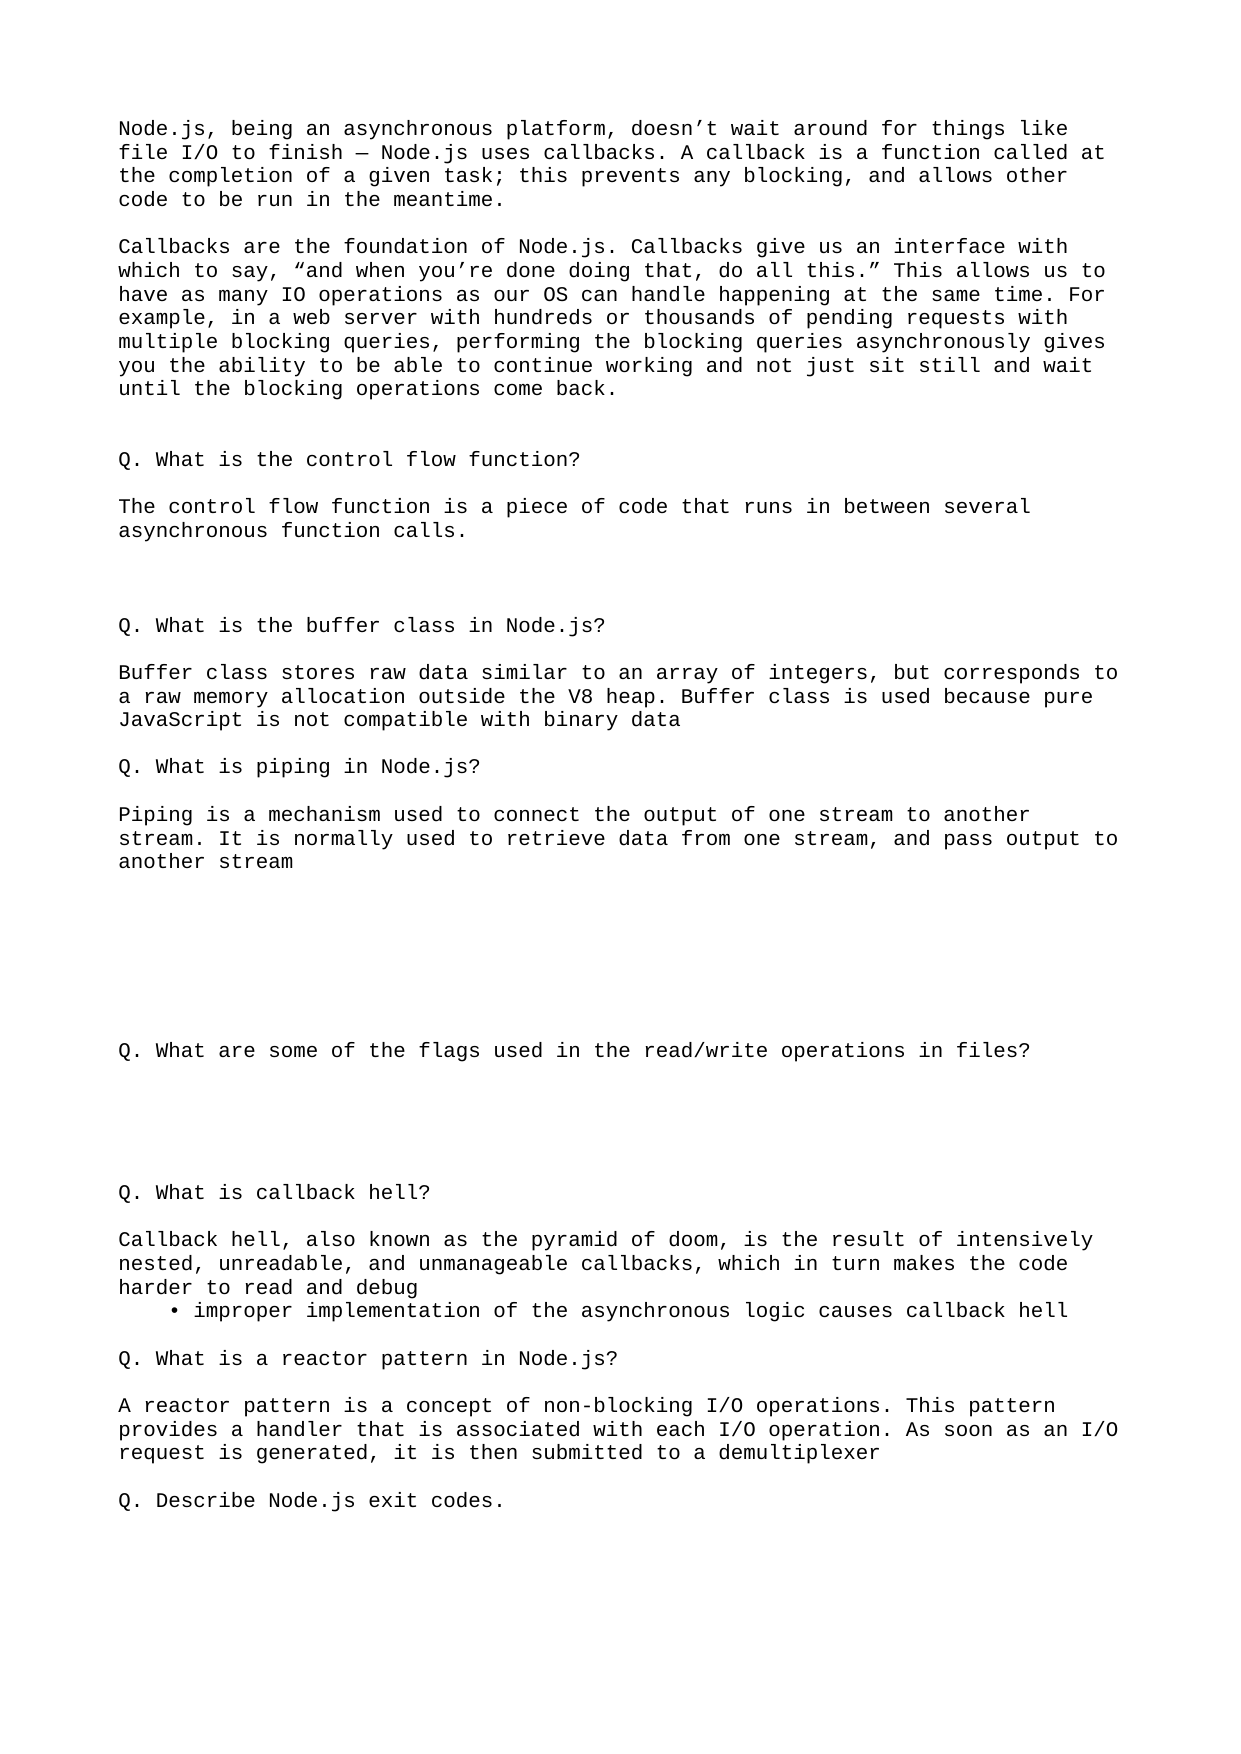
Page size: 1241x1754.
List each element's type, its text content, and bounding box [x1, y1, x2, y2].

text • improper implementation of the asynchronous logic causes callback hell [118, 1300, 1122, 1324]
text Q. What is the buffer class in Node.js? [118, 615, 1122, 638]
text Q. What is piping in Node.js? [118, 757, 1122, 780]
text Buffer class stores raw data similar to an array of integers, but corresponds to a raw memory allocation outside the V8 heap. Buffer class is used because pure JavaScript is not compatible with binary data [118, 662, 1122, 733]
text Q. Describe Node.js exit codes. [118, 1489, 1122, 1513]
text Q. What is a reactor pattern in Node.js? [118, 1348, 1122, 1371]
text A reactor pattern is a concept of non-blocking I/O operations. This pattern provides a handler that is associated with each I/O operation. As soon as an I/O request is generated, it is then submitted to a demultiplexer [118, 1395, 1122, 1466]
text Q. What are some of the flags used in the read/write operations in files? [118, 1040, 1122, 1064]
text Piping is a mechanism used to connect the output of one stream to another stream. It is normally used to retrieve data from one stream, and pass output to another stream [118, 804, 1122, 875]
text Q. What is the control flow function? [118, 449, 1122, 473]
text Callback hell, also known as the pyramid of doom, is the result of intensively nested, unreadable, and unmanageable callbacks, which in turn makes the code harder to read and debug [118, 1229, 1122, 1300]
text The control flow function is a piece of code that runs in between several asynchronous function calls. [118, 496, 1122, 544]
text Callbacks are the foundation of Node.js. Callbacks give us an interface with which to say, “and when you’re done doing that, do all this.” This allows us to have as many IO operations as our OS can handle happening at the same time. For example, in a web server with hundreds or thousands of pending requests with multiple blocking queries, performing the blocking queries asynchronously gives you the ability to be able to continue working and not just sit still and wait until the blocking operations come back. [118, 236, 1122, 402]
text Node.js, being an asynchronous platform, doesn’t wait around for things like file I/O to finish — Node.js uses callbacks. A callback is a function called at the completion of a given task; this prevents any blocking, and allows other code to be run in the meantime. [118, 118, 1122, 213]
text Q. What is callback hell? [118, 1182, 1122, 1206]
